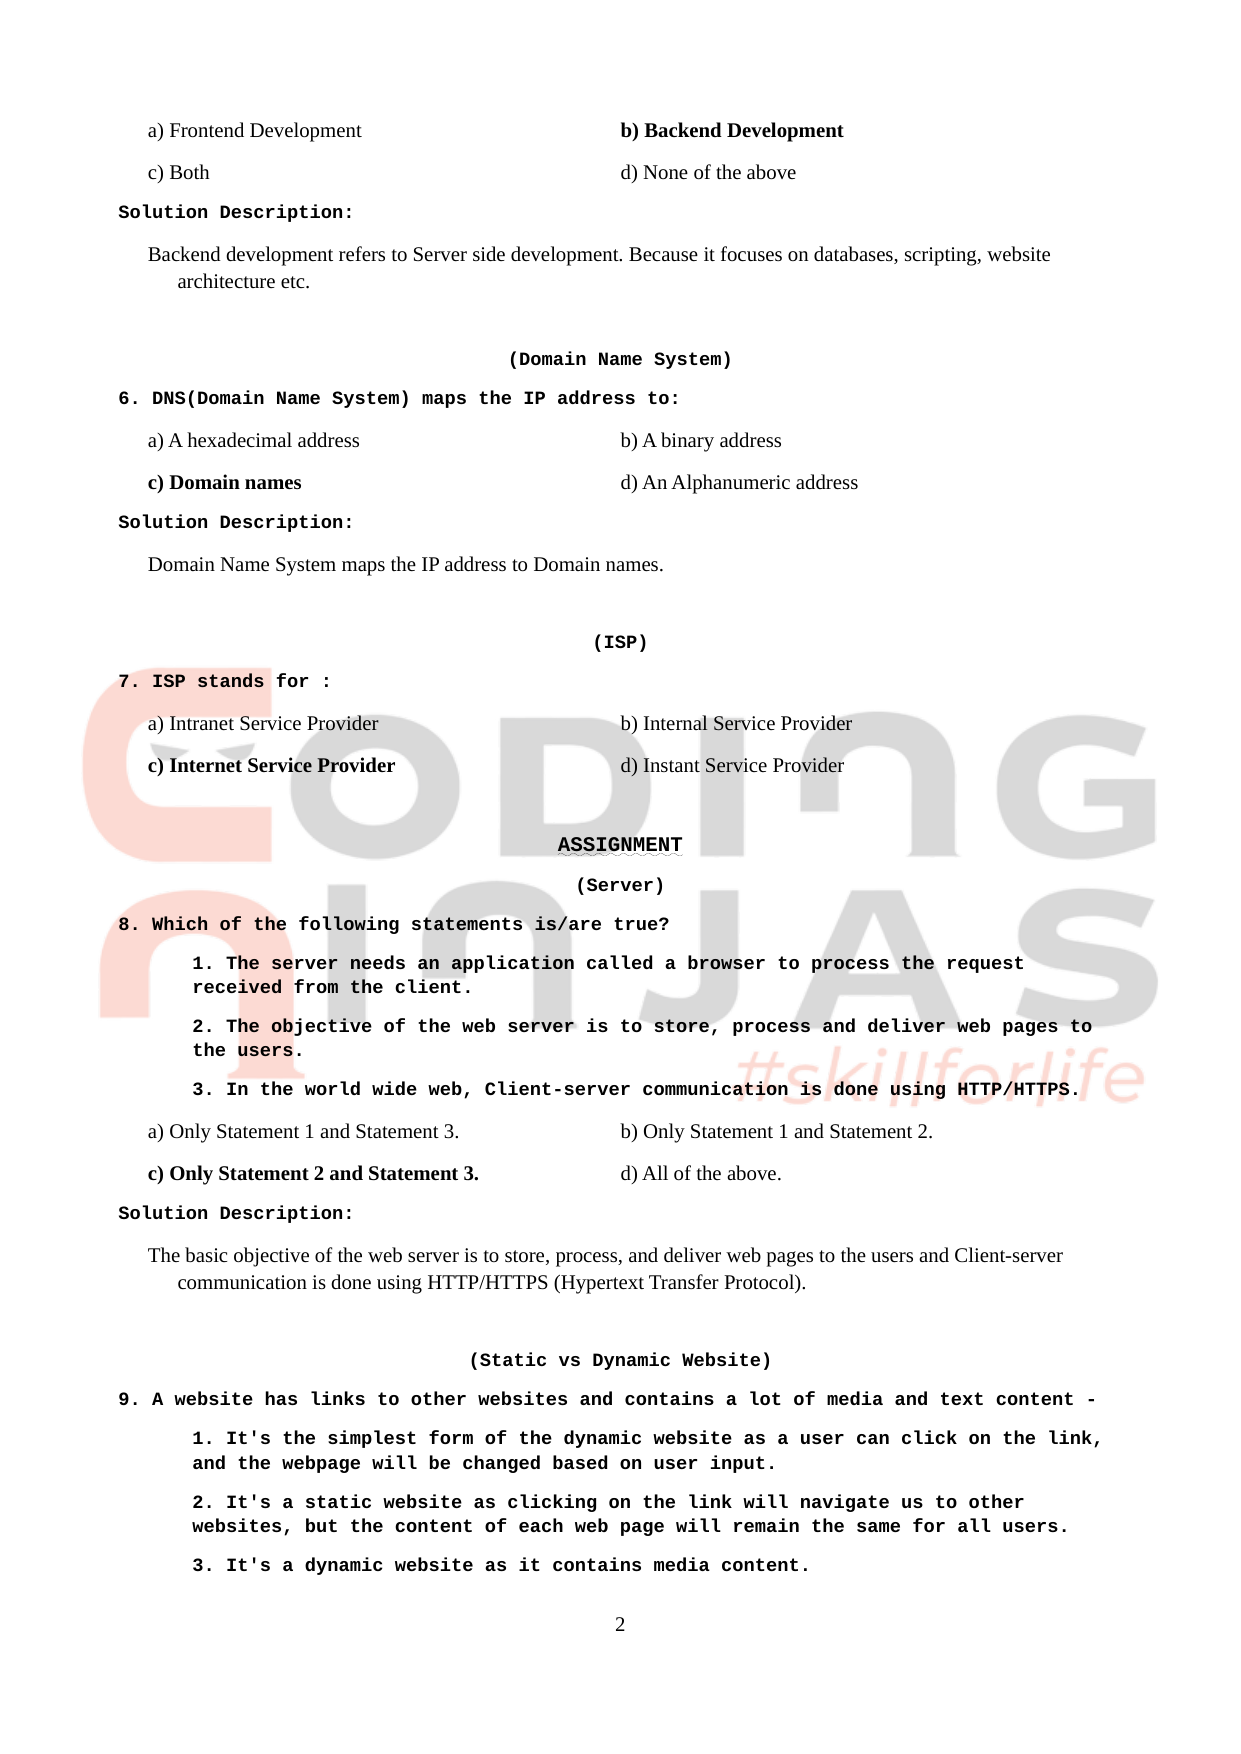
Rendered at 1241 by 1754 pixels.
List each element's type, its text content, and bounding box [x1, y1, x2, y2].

text c) Both d) None of the above [148, 160, 1122, 184]
text 8. Which of the following statements is/are true? [118, 914, 1122, 936]
text ASSIGNMENT [118, 834, 1122, 857]
text Backend development refers to Server side development. Because it focuses on databases, scripting, website architecture etc. [148, 241, 1122, 293]
text a) Only Statement 1 and Statement 3. b) Only Statement 1 and Statement 2. [148, 1119, 1122, 1143]
text 1. It's the simplest form of the dynamic website as a user can click on the link, and the webpage will be changed based on user input. [192, 1429, 1122, 1475]
text c) Only Statement 2 and Statement 3. d) All of the above. [148, 1161, 1122, 1185]
text (ISP) [118, 633, 1122, 654]
text 1. The server needs an application called a browser to process the request received from the client. [192, 953, 1122, 999]
text a) Frontend Development b) Backend Development [148, 118, 1122, 142]
text 3. It's a dynamic website as it contains media content. [192, 1556, 1122, 1577]
text 2. It's a static website as clicking on the link will navigate us to other websites, but the content of each web page will remain the same for all users. [192, 1492, 1122, 1538]
text (Static vs Dynamic Website) [118, 1351, 1122, 1372]
text a) A hexadecimal address b) A binary address [148, 428, 1122, 452]
text a) Intranet Service Provider b) Internal Service Provider [148, 711, 1122, 734]
text Solution Description: [118, 202, 1122, 224]
text 6. DNS(Domain Name System) maps the IP address to: [118, 389, 1122, 410]
text 3. In the world wide web, Client-server communication is done using HTTP/HTTPS. [192, 1080, 1122, 1101]
text Solution Description: [118, 1203, 1122, 1225]
text 2. The objective of the web server is to store, process and deliver web pages to the users. [192, 1017, 1122, 1062]
text c) Internet Service Provider d) Instant Service Provider [148, 753, 1122, 777]
text Domain Name System maps the IP address to Domain names. [148, 551, 1122, 576]
text 9. A website has links to other websites and contains a lot of media and text content - [118, 1390, 1122, 1411]
text 7. ISP stands for : [118, 672, 1122, 693]
text The basic objective of the web server is to store, process, and deliver web pages to the users and Client-server communication is done using HTTP/HTTPS (Hypertext Transfer Protocol). [148, 1242, 1122, 1294]
text Solution Description: [118, 512, 1122, 534]
text c) Domain names d) An Alphanumeric address [148, 470, 1122, 494]
text (Server) [118, 876, 1122, 897]
text (Domain Name System) [118, 350, 1122, 371]
